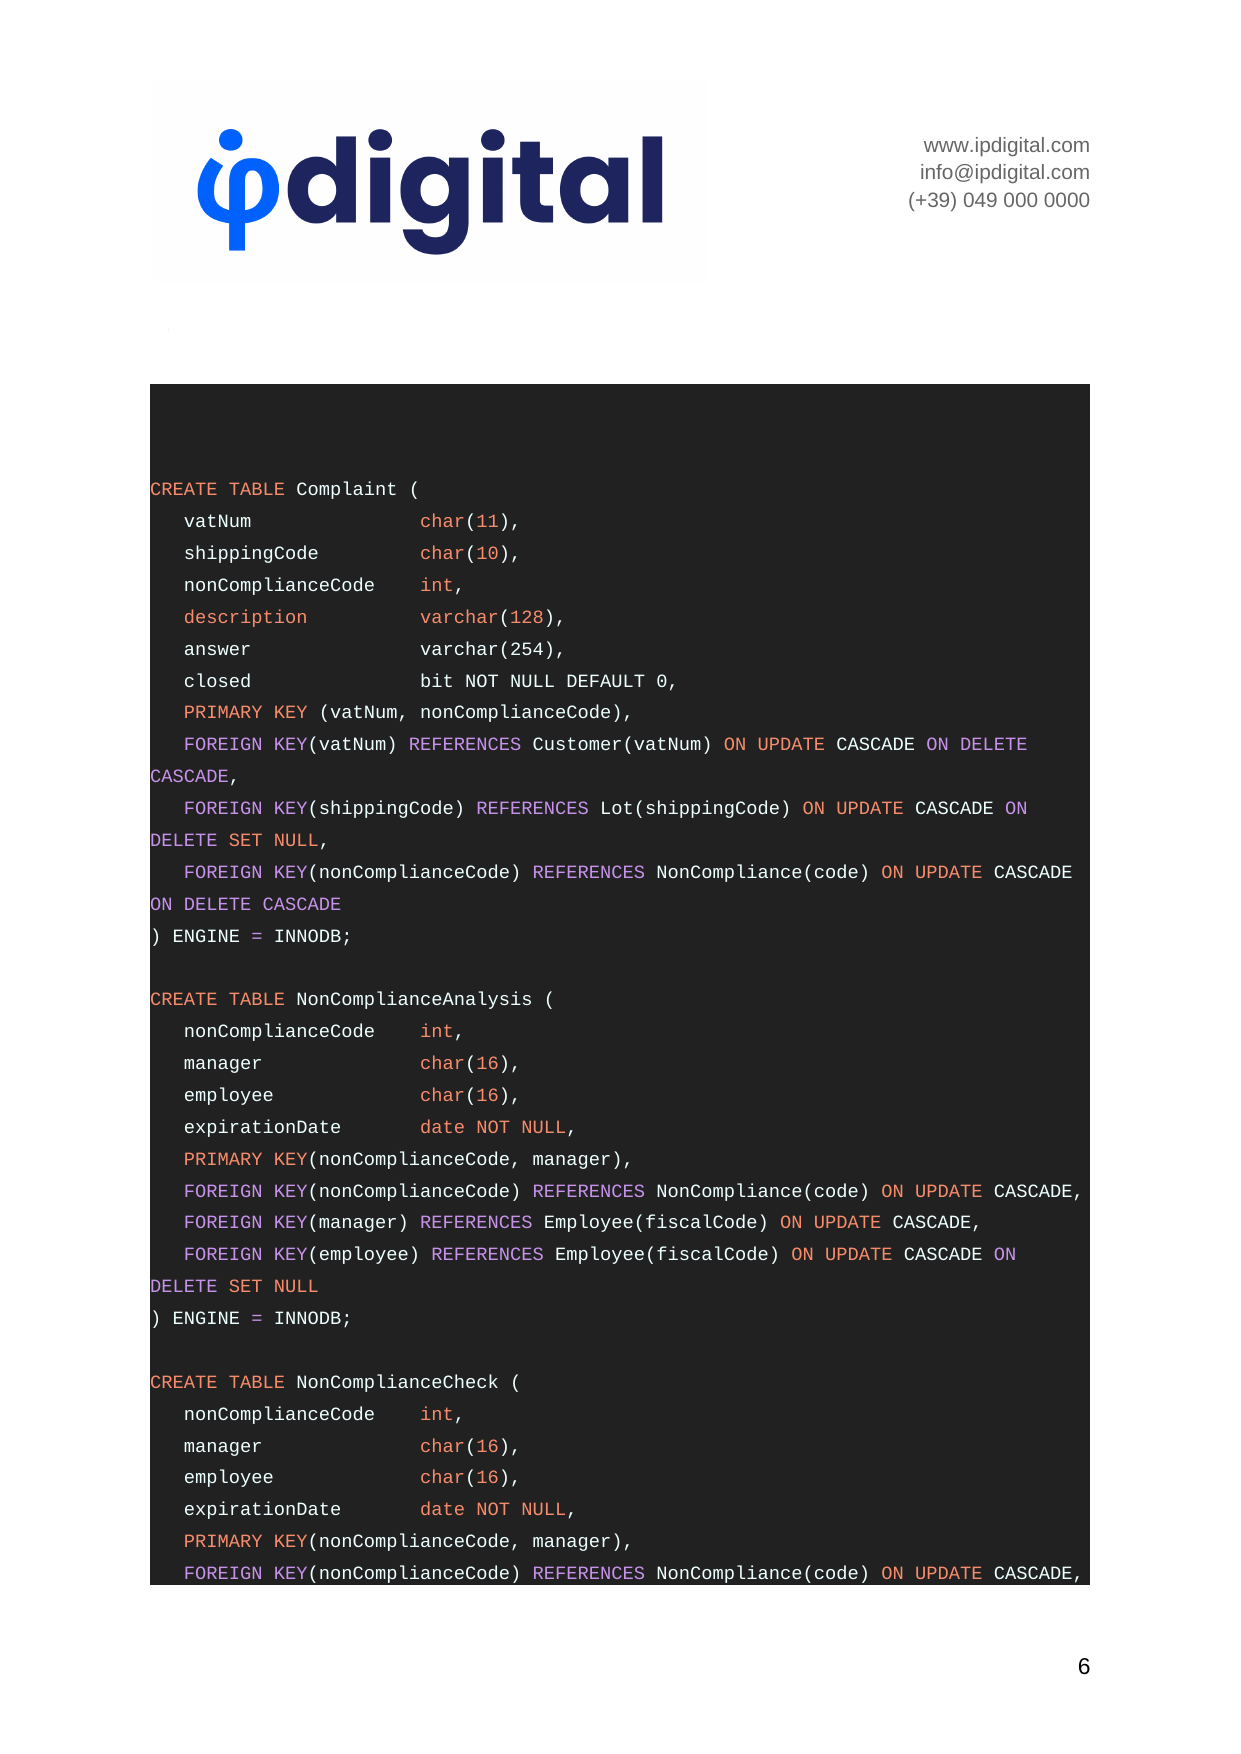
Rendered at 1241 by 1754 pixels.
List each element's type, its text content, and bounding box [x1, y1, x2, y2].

text expirationDate date NOT NULL, [150, 1118, 1090, 1139]
text FOREIGN KEY(manager) REFERENCES Employee(fiscalCode) ON UPDATE CASCADE, [150, 1213, 1090, 1234]
text nonComplianceCode int, [150, 1022, 1090, 1043]
text shippingCode char(10), [150, 544, 1090, 565]
text ) ENGINE = INNODB; [150, 926, 1090, 948]
text CREATE TABLE Complaint ( [150, 480, 1090, 501]
text vatNum char(11), [150, 512, 1090, 533]
text FOREIGN KEY(nonComplianceCode) REFERENCES NonCompliance(code) ON UPDATE CASCADE, [150, 1181, 1090, 1203]
text nonComplianceCode int, [150, 576, 1090, 597]
text FOREIGN KEY(vatNum) REFERENCES Customer(vatNum) ON UPDATE CASCADE ON DELETE CASCADE, [150, 735, 1090, 788]
picture [153, 78, 709, 285]
text PRIMARY KEY (vatNum, nonComplianceCode), [150, 703, 1090, 724]
text manager char(16), [150, 1436, 1090, 1458]
text CREATE TABLE NonComplianceAnalysis ( [150, 990, 1090, 1011]
text nonComplianceCode int, [150, 1404, 1090, 1426]
text FOREIGN KEY(employee) REFERENCES Employee(fiscalCode) ON UPDATE CASCADE ON DELETE SET NULL [150, 1245, 1090, 1298]
text answer varchar(254), [150, 639, 1090, 661]
text FOREIGN KEY(shippingCode) REFERENCES Lot(shippingCode) ON UPDATE CASCADE ON DELETE SET NULL, [150, 799, 1090, 852]
text ) ENGINE = INNODB; [150, 1309, 1090, 1330]
text employee char(16), [150, 1468, 1090, 1489]
text manager char(16), [150, 1054, 1090, 1075]
text PRIMARY KEY(nonComplianceCode, manager), [150, 1532, 1090, 1553]
text CREATE TABLE NonComplianceCheck ( [150, 1373, 1090, 1394]
text employee char(16), [150, 1086, 1090, 1107]
text description varchar(128), [150, 608, 1090, 629]
text closed bit NOT NULL DEFAULT 0, [150, 671, 1090, 693]
text PRIMARY KEY(nonComplianceCode, manager), [150, 1149, 1090, 1171]
text expirationDate date NOT NULL, [150, 1500, 1090, 1521]
text FOREIGN KEY(nonComplianceCode) REFERENCES NonCompliance(code) ON UPDATE CASCADE, [150, 1564, 1090, 1585]
text FOREIGN KEY(nonComplianceCode) REFERENCES NonCompliance(code) ON UPDATE CASCADE ON DELETE CASCADE [150, 863, 1090, 916]
